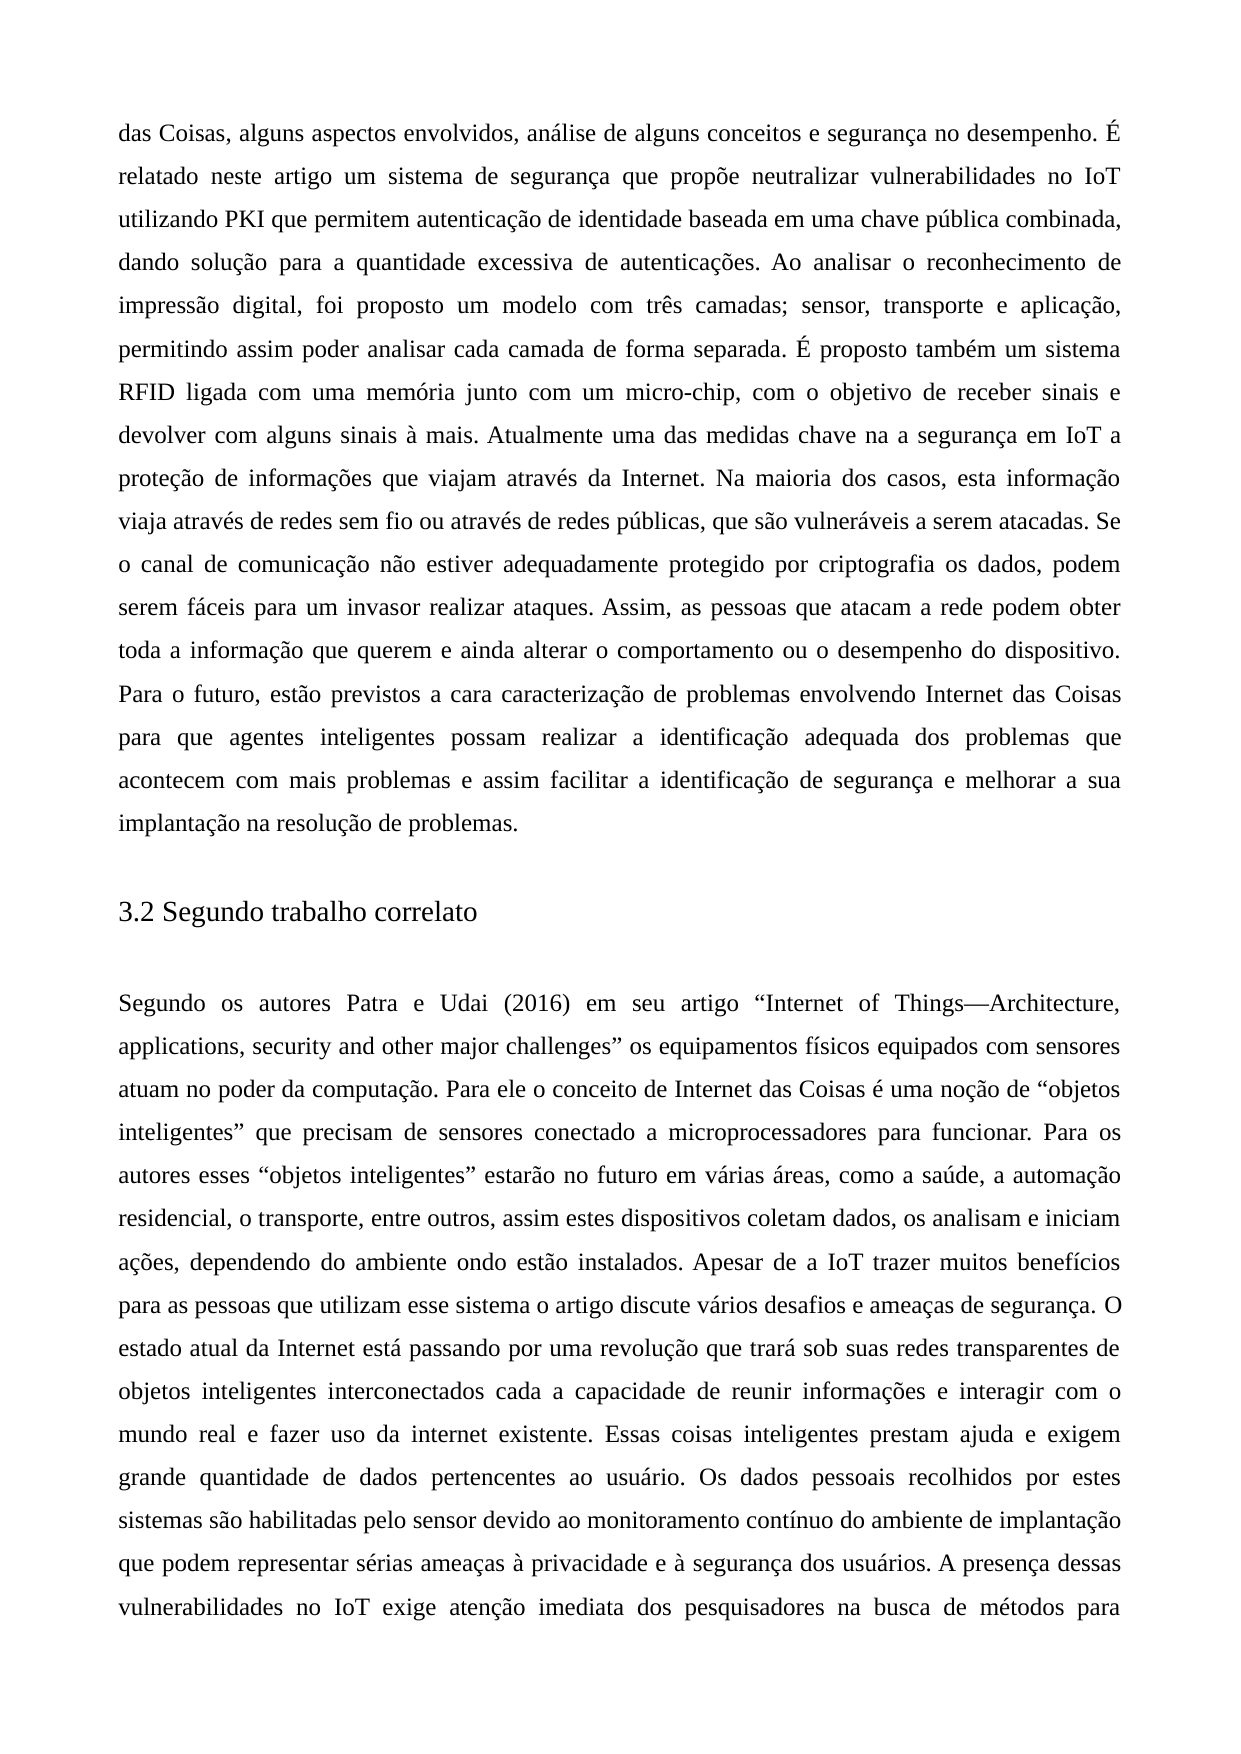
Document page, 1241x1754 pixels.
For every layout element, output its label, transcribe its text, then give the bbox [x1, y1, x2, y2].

text 3.2 Segundo trabalho correlato [118, 894, 1122, 928]
text das Coisas, alguns aspectos envolvidos, análise de alguns conceitos e segurança no desempenho. É relatado neste artigo um sistema de segurança que propõe neutralizar vulnerabilidades no IoT utilizando PKI que permitem autenticação de identidade baseada em uma chave pública combinada, dando solução para a quantidade excessiva de autenticações. Ao analisar o reconhecimento de impressão digital, foi proposto um modelo com três camadas; sensor, transporte e aplicação, permitindo assim poder analisar cada camada de forma separada. É proposto também um sistema RFID ligada com uma memória junto com um micro-chip, com o objetivo de receber sinais e devolver com alguns sinais à mais. Atualmente uma das medidas chave na a segurança em IoT a proteção de informações que viajam através da Internet. Na maioria dos casos, esta informação viaja através de redes sem fio ou através de redes públicas, que são vulneráveis a serem atacadas. Se o canal de comunicação não estiver adequadamente protegido por criptografia os dados, podem serem fáceis para um invasor realizar ataques. Assim, as pessoas que atacam a rede podem obter toda a informação que querem e ainda alterar o comportamento ou o desempenho do dispositivo. Para o futuro, estão previstos a cara caracterização de problemas envolvendo Internet das Coisas para que agentes inteligentes possam realizar a identificação adequada dos problemas que acontecem com mais problemas e assim facilitar a identificação de segurança e melhorar a sua implantação na resolução de problemas. [118, 118, 1122, 837]
text Segundo os autores Patra e Udai (2016) em seu artigo “Internet of Things—Architecture, applications, security and other major challenges” os equipamentos físicos equipados com sensores atuam no poder da computação. Para ele o conceito de Internet das Coisas é uma noção de “objetos inteligentes” que precisam de sensores conectado a microprocessadores para funcionar. Para os autores esses “objetos inteligentes” estarão no futuro em várias áreas, como a saúde, a automação residencial, o transporte, entre outros, assim estes dispositivos coletam dados, os analisam e iniciam ações, dependendo do ambiente ondo estão instalados. Apesar de a IoT trazer muitos benefícios para as pessoas que utilizam esse sistema o artigo discute vários desafios e ameaças de segurança. O estado atual da Internet está passando por uma revolução que trará sob suas redes transparentes de objetos inteligentes interconectados cada a capacidade de reunir informações e interagir com o mundo real e fazer uso da internet existente. Essas coisas inteligentes prestam ajuda e exigem grande quantidade de dados pertencentes ao usuário. Os dados pessoais recolhidos por estes sistemas são habilitadas pelo sensor devido ao monitoramento contínuo do ambiente de implantação que podem representar sérias ameaças à privacidade e à segurança dos usuários. A presença dessas vulnerabilidades no IoT exige atenção imediata dos pesquisadores na busca de métodos para [118, 988, 1122, 1620]
